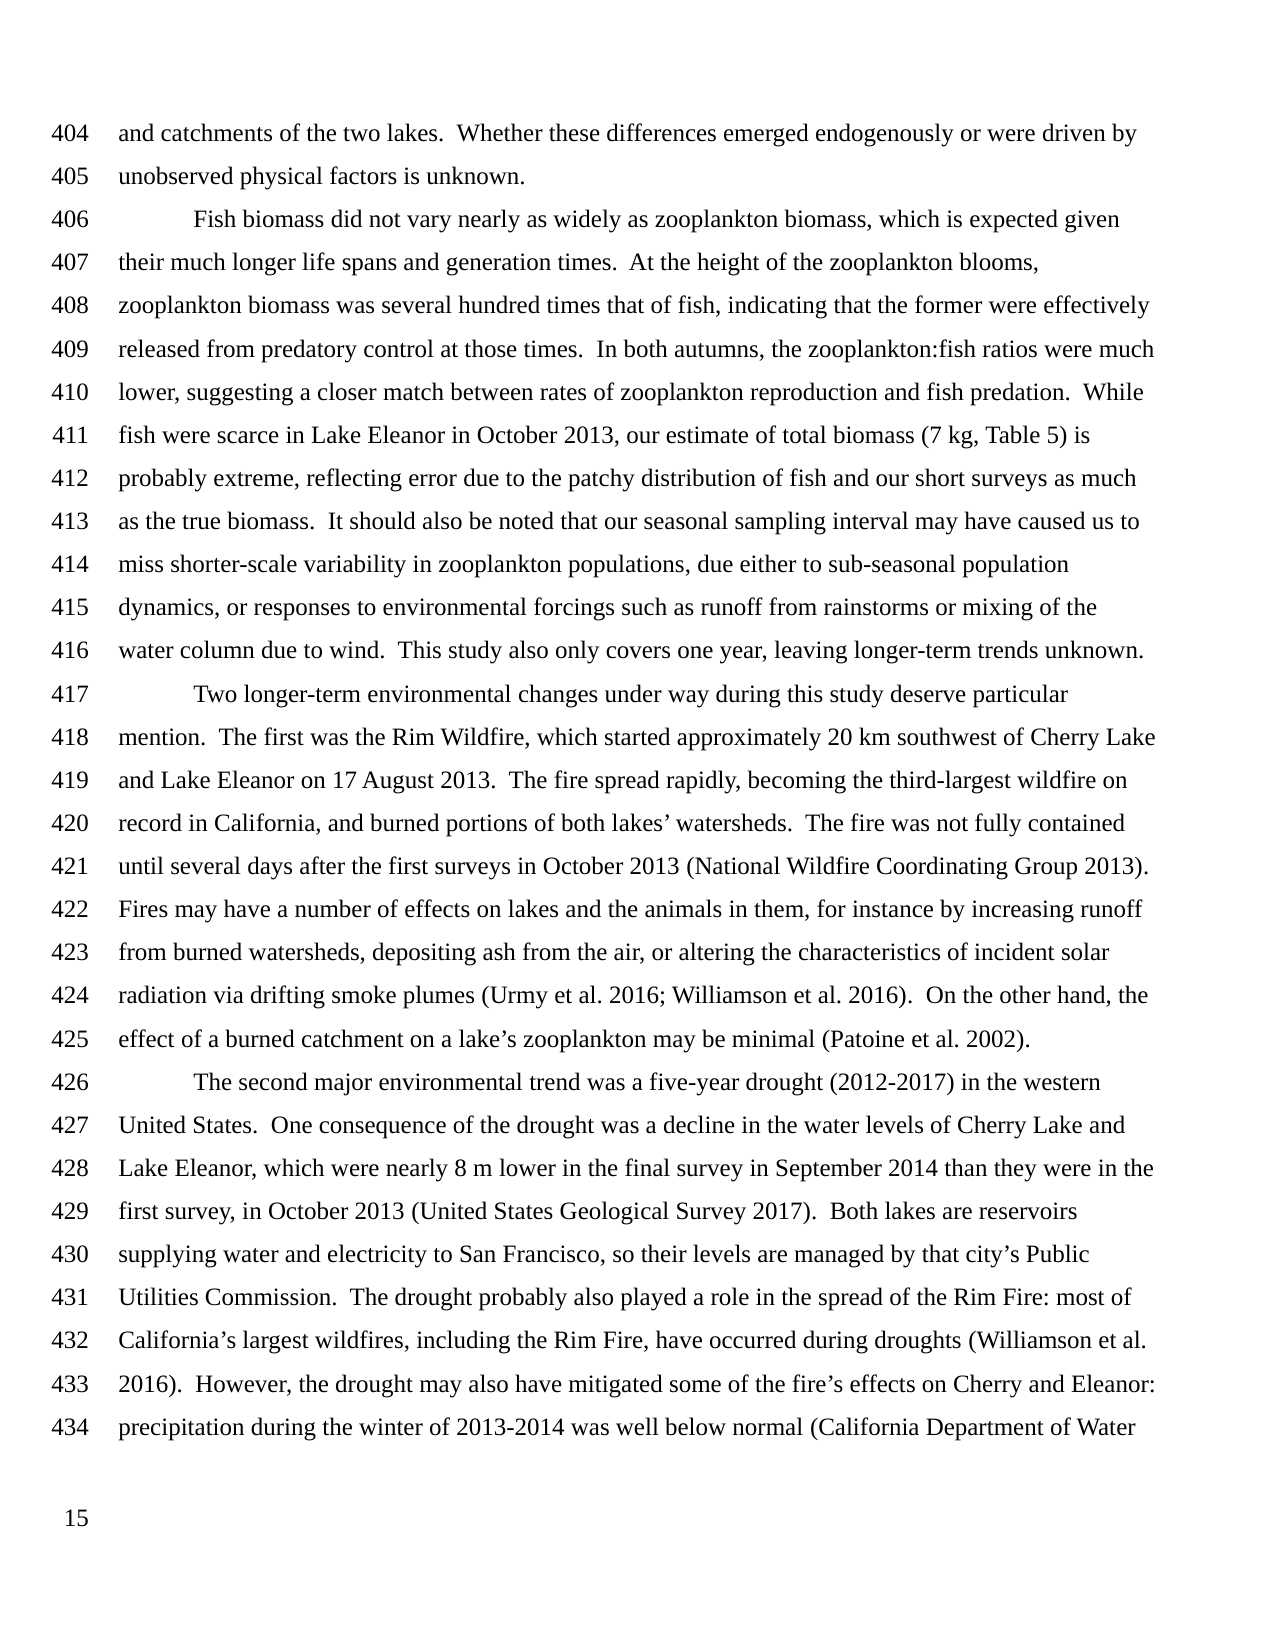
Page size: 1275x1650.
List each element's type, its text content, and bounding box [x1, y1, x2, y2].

text Fish biomass did not vary nearly as widely as zooplankton biomass, which is expected given their much longer life spans and generation times. At the height of the zooplankton blooms, zooplankton biomass was several hundred times that of fish, indicating that the former were effectively released from predatory control at those times. In both autumns, the zooplankton:fish ratios were much lower, suggesting a closer match between rates of zooplankton reproduction and fish predation. While fish were scarce in Lake Eleanor in October 2013, our estimate of total biomass (7 kg, Table 5) is probably extreme, reflecting error due to the patchy distribution of fish and our short surveys as much as the true biomass. It should also be noted that our seasonal sampling interval may have caused us to miss shorter-scale variability in zooplankton populations, due either to sub-seasonal population dynamics, or responses to environmental forcings such as runoff from rainstorms or mixing of the water column due to wind. This study also only covers one year, leaving longer-term trends unknown. [118, 204, 1157, 664]
text The second major environmental trend was a five-year drought (2012-2017) in the western United States. One consequence of the drought was a decline in the water levels of Cherry Lake and Lake Eleanor, which were nearly 8 m lower in the final survey in September 2014 than they were in the first survey, in October 2013 (United States Geological Survey 2017)⁠. Both lakes are reservoirs supplying water and electricity to San Francisco, so their levels are managed by that city’s Public Utilities Commission. The drought probably also played a role in the spread of the Rim Fire: most of California’s largest wildfires, including the Rim Fire, have occurred during droughts (Williamson et al. 2016)⁠. However, the drought may also have mitigated some of the fire’s effects on Cherry and Eleanor: precipitation during the winter of 2013-2014 was well below normal (California Department of Water [118, 1067, 1157, 1441]
text Two longer-term environmental changes under way during this study deserve particular mention. The first was the Rim Wildfire, which started approximately 20 km southwest of Cherry Lake and Lake Eleanor on 17 August 2013. The fire spread rapidly, becoming the third-largest wildfire on record in California, and burned portions of both lakes’ watersheds. The fire was not fully contained until several days after the first surveys in October 2013 (National Wildfire Coordinating Group 2013)⁠. Fires may have a number of effects on lakes and the animals in them, for instance by increasing runoff from burned watersheds, depositing ash from the air, or altering the characteristics of incident solar radiation via drifting smoke plumes (Urmy et al. 2016; Williamson et al. 2016)⁠. On the other hand, the effect of a burned catchment on a lake’s zooplankton may be minimal (Patoine et al. 2002)⁠. [118, 679, 1157, 1052]
text and catchments of the two lakes. Whether these differences emerged endogenously or were driven by unobserved physical factors is unknown. [118, 118, 1157, 190]
